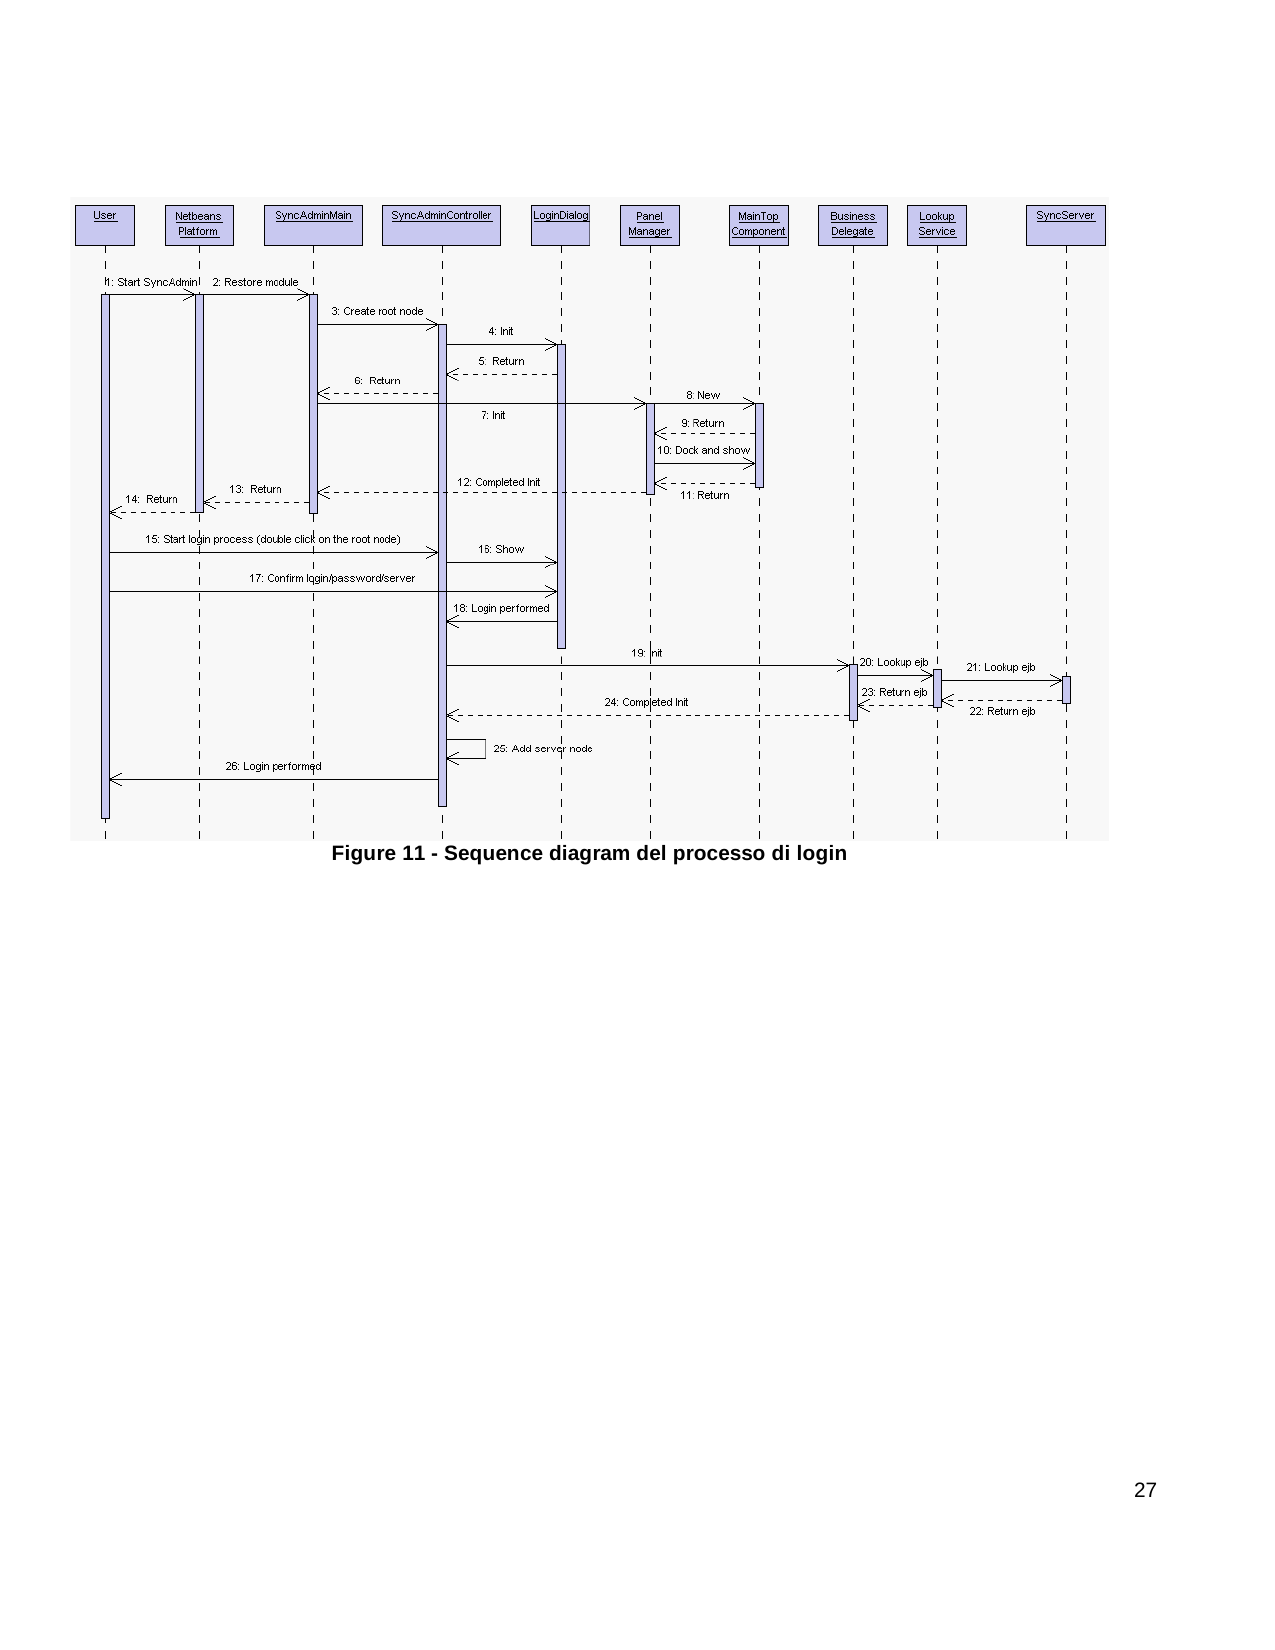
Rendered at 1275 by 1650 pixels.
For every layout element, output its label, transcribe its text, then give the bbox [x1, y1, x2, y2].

text Figure 11 - Sequence diagram del processo di login [70, 841, 1109, 864]
picture [70, 197, 1109, 841]
